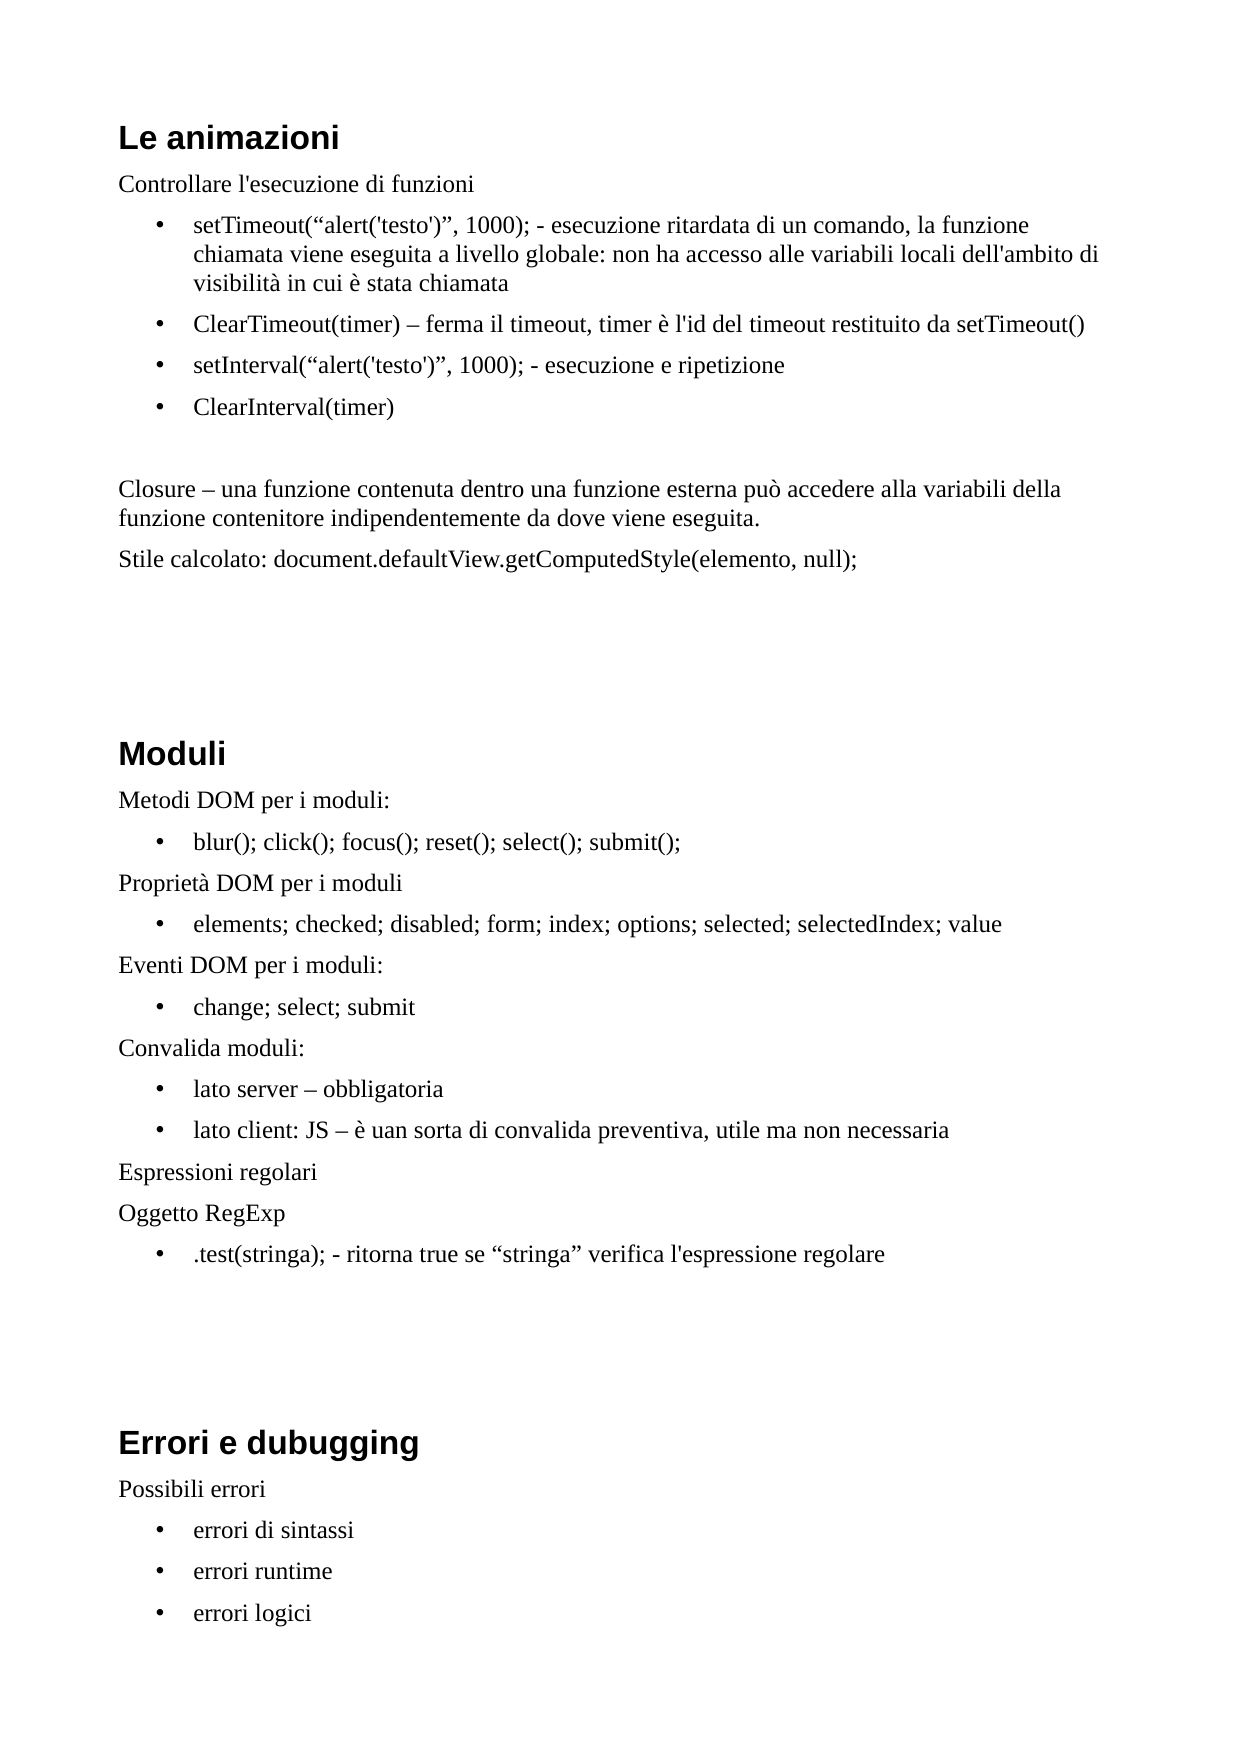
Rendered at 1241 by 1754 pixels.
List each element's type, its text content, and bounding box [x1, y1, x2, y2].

list .test(stringa); - ritorna true se “stringa” verifica l'espressione regolare [156, 1239, 1122, 1268]
text Espressioni regolari [118, 1157, 1122, 1185]
text Stile calcolato: document.defaultView.getComputedStyle(elemento, null); [118, 544, 1122, 573]
text Controllare l'esecuzione di funzioni [118, 169, 1122, 198]
list setTimeout(“alert('testo')”, 1000); - esecuzione ritardata di un comando, la funzione chiamata viene eseguita a livello globale: non ha accesso alle variabili locali dell'ambito di visibilità in cui è stata chiamata [156, 211, 1122, 297]
list errori runtime [156, 1556, 1122, 1585]
list lato server – obbligatoria [156, 1074, 1122, 1103]
text Eventi DOM per i moduli: [118, 950, 1122, 979]
text Convalida moduli: [118, 1033, 1122, 1062]
subtitle Le animazioni [118, 118, 1122, 157]
list lato client: JS – è uan sorta di convalida preventiva, utile ma non necessaria [156, 1115, 1122, 1144]
list change; select; submit [156, 992, 1122, 1020]
text Closure – una funzione contenuta dentro una funzione esterna può accedere alla variabili della funzione contenitore indipendentemente da dove viene eseguita. [118, 474, 1122, 532]
list setInterval(“alert('testo')”, 1000); - esecuzione e ripetizione [156, 351, 1122, 379]
text Proprietà DOM per i moduli [118, 868, 1122, 897]
list blur(); click(); focus(); reset(); select(); submit(); [156, 827, 1122, 855]
subtitle Errori e dubugging [118, 1423, 1122, 1461]
list errori logici [156, 1598, 1122, 1626]
text Oggetto RegExp [118, 1198, 1122, 1227]
text Metodi DOM per i moduli: [118, 785, 1122, 814]
list errori di sintassi [156, 1515, 1122, 1544]
subtitle Moduli [118, 734, 1122, 773]
list ClearTimeout(timer) – ferma il timeout, timer è l'id del timeout restituito da setTimeout() [156, 309, 1122, 338]
text Possibili errori [118, 1474, 1122, 1503]
list elements; checked; disabled; form; index; options; selected; selectedIndex; value [156, 909, 1122, 938]
list ClearInterval(timer) [156, 392, 1122, 421]
